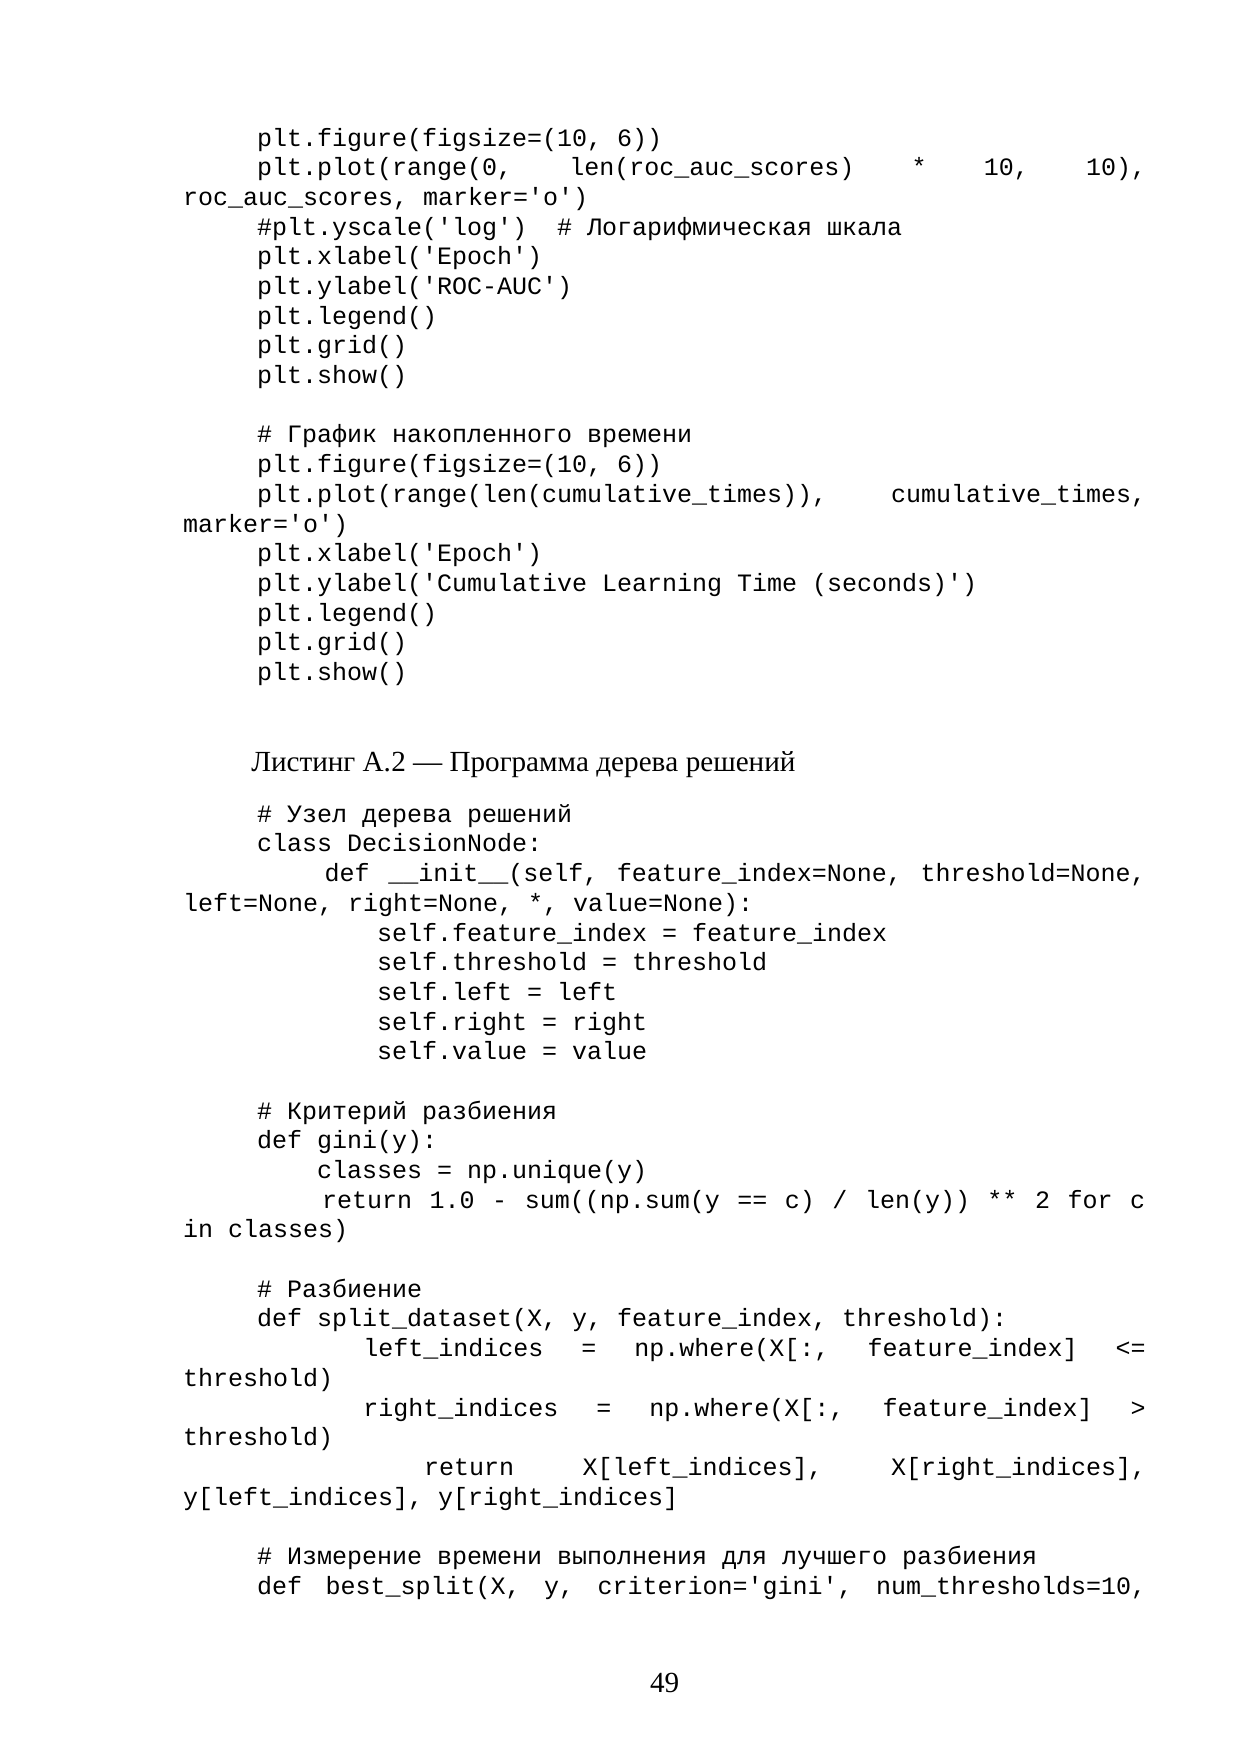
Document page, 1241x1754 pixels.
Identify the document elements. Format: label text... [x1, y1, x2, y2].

text Листинг А.2 — Программа дерева решений [177, 744, 1152, 777]
table_header plt.figure(figsize=(10, 6)) plt.plot(range(0, len(roc_auc_scores) * 10, 10), roc_auc_scores, marker='o') #plt.yscale('log') # Логарифмическая шкала plt.xlabel('Epoch') plt.ylabel('ROC-AUC') plt.legend() plt.grid() plt.show() # График накопленного времени plt.figure(figsize=(10, 6)) plt.plot(range(len(cumulative_times)), cumulative_times, marker='o') plt.xlabel('Epoch') plt.ylabel('Cumulative Learning Time (seconds)') plt.legend() plt.grid() plt.show() [177, 118, 1152, 694]
table_header # Узел дерева решений class DecisionNode: def __init__(self, feature_index=None, threshold=None, left=None, right=None, *, value=None): self.feature_index = feature_index self.threshold = threshold self.left = left self.right = right self.value = value # Критерий разбиения def gini(y): classes = np.unique(y) return 1.0 - sum((np.sum(y == c) / len(y)) ** 2 for c in classes) # Разбиение def split_dataset(X, y, feature_index, threshold): left_indices = np.where(X[:, feature_index] <= threshold) right_indices = np.where(X[:, feature_index] > threshold) return X[left_indices], X[right_indices], y[left_indices], y[right_indices] # Измерение времени выполнения для лучшего разбиения def best_split(X, y, criterion='gini', num_thresholds=10, [177, 794, 1152, 1607]
